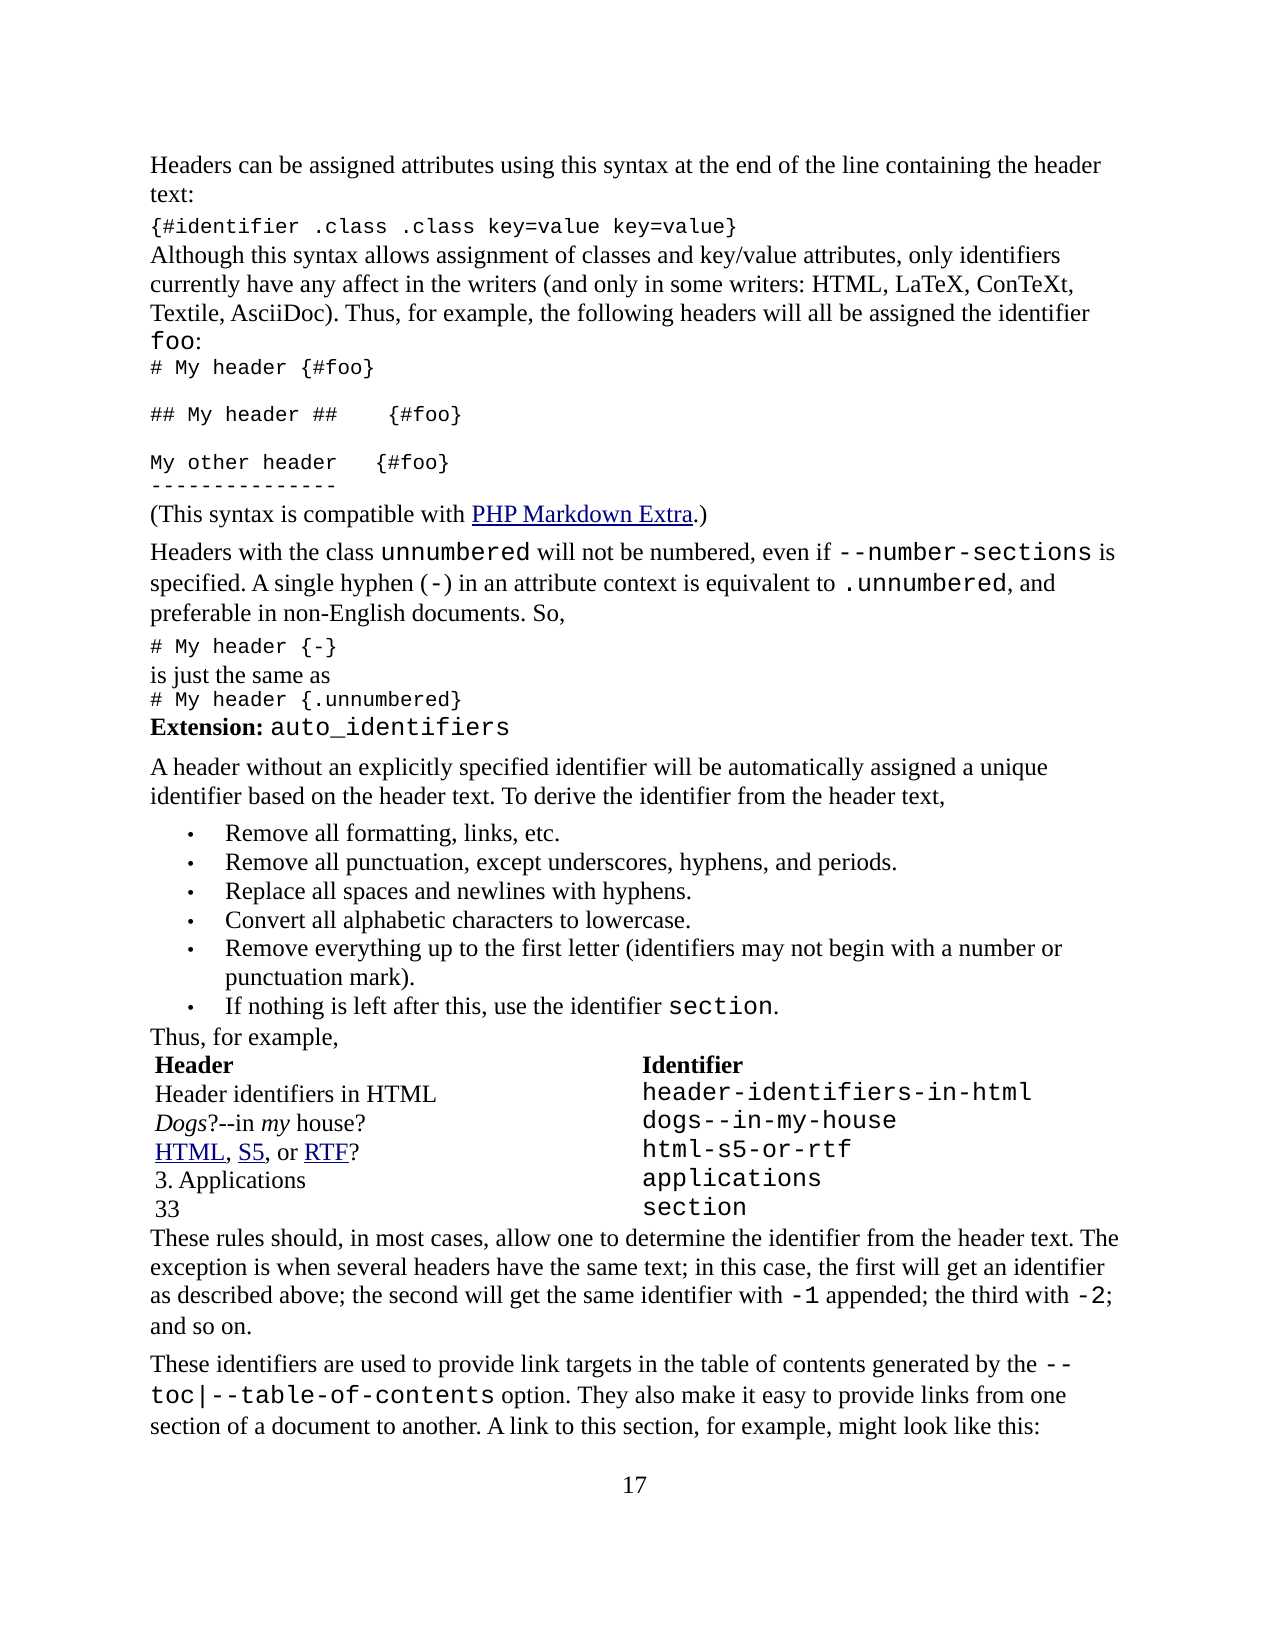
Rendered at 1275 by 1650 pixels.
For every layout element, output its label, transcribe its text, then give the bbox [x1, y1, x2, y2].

table_cell Dogs?--in my house? [150, 1108, 637, 1137]
text These identifiers are used to provide link targets in the table of contents generated by the --toc|--table-of-contents option. They also make it easy to provide links from one section of a document to another. A link to this section, for example, might look like this: [150, 1349, 1125, 1439]
text # My header {.unnumbered} [150, 688, 1125, 712]
table_cell header-identifiers-in-html [638, 1079, 1125, 1108]
table_cell html-s5-or-rtf [638, 1137, 1125, 1166]
text Although this syntax allows assignment of classes and key/value attributes, only identifiers currently have any affect in the writers (and only in some writers: HTML, LaTeX, ConTeXt, Textile, AsciiDoc). Thus, for example, the following headers will all be assigned the identifier foo: [150, 240, 1125, 357]
text is just the same as [150, 660, 1125, 688]
text {#identifier .class .class key=value key=value} [150, 216, 1125, 240]
text A header without an explicitly specified identifier will be automatically assigned a unique identifier based on the header text. To derive the identifier from the header text, [150, 752, 1125, 809]
text Thus, for example, [150, 1022, 1125, 1051]
text ## My header ## {#foo} [150, 404, 1125, 428]
table_cell applications [638, 1166, 1125, 1194]
list Convert all alphabetic characters to lowercase. [187, 905, 1125, 933]
list Remove all formatting, links, etc. [187, 818, 1125, 847]
table_cell 3. Applications [150, 1166, 637, 1194]
text (This syntax is compatible with PHP Markdown Extra.) [150, 499, 1125, 528]
list Remove everything up to the first letter (identifiers may not begin with a number or punctuation mark). [187, 933, 1125, 991]
text My other header {#foo} [150, 452, 1125, 475]
table_cell Header identifiers in HTML [150, 1079, 637, 1108]
text # My header {#foo} [150, 357, 1125, 381]
table_cell HTML, S5, or RTF? [150, 1137, 637, 1166]
table_header Header [150, 1051, 637, 1079]
table_cell section [638, 1194, 1125, 1223]
table_header Identifier [638, 1051, 1125, 1079]
text --------------- [150, 475, 1125, 499]
text # My header {-} [150, 636, 1125, 660]
table_cell dogs--in-my-house [638, 1108, 1125, 1137]
text Headers with the class unnumbered will not be numbered, even if --number-sections is specified. A single hyphen (-) in an attribute context is equivalent to .unnumbered, and preferable in non-English documents. So, [150, 537, 1125, 627]
list If nothing is left after this, use the identifier section. [187, 991, 1125, 1022]
table_cell 33 [150, 1194, 637, 1223]
text Headers can be assigned attributes using this syntax at the end of the line containing the header text: [150, 150, 1125, 207]
list Remove all punctuation, except underscores, hyphens, and periods. [187, 847, 1125, 876]
text Extension: auto_identifiers [150, 712, 1125, 743]
text These rules should, in most cases, allow one to determine the identifier from the header text. The exception is when several headers have the same text; in this case, the first will get an identifier as described above; the second will get the same identifier with -1 appended; the third with -2; and so on. [150, 1223, 1125, 1340]
list Replace all spaces and newlines with hyphens. [187, 876, 1125, 905]
